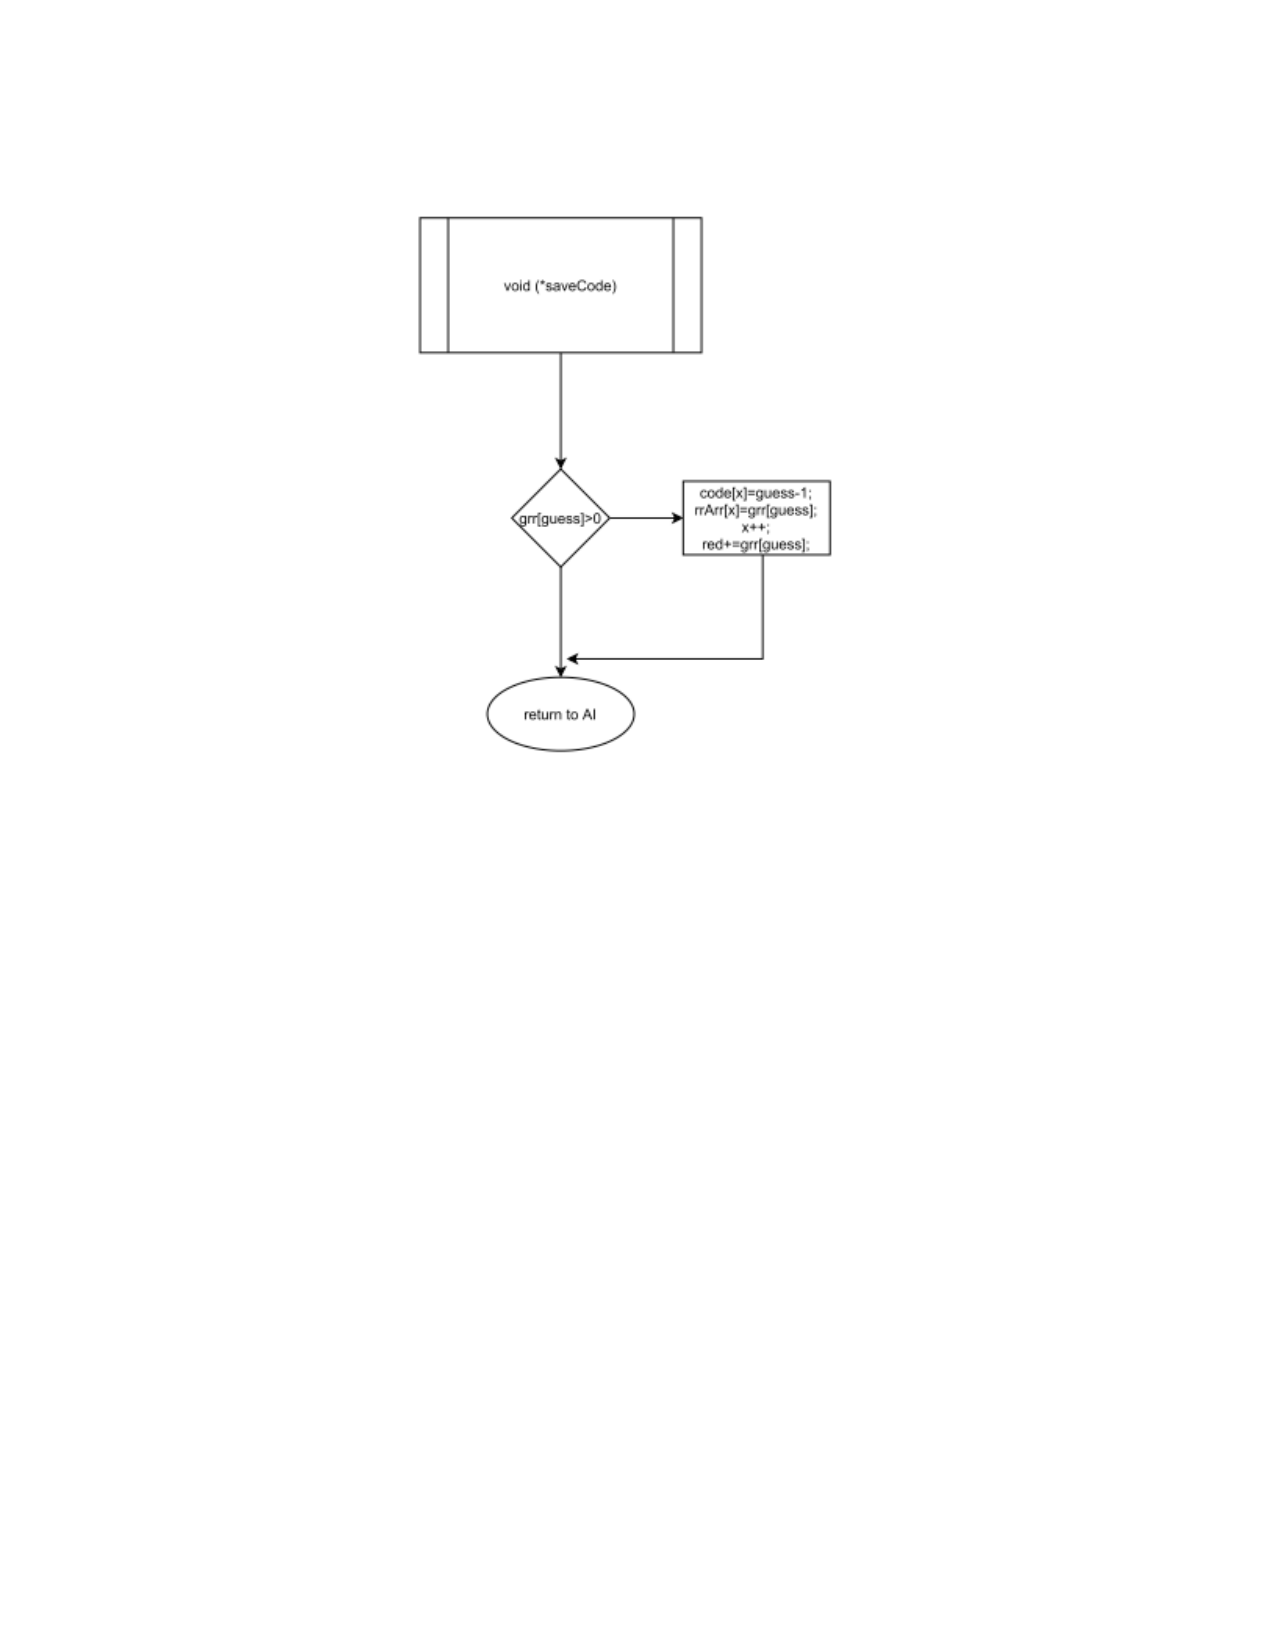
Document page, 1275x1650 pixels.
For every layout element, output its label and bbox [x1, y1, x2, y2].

picture [93, 179, 1149, 1650]
